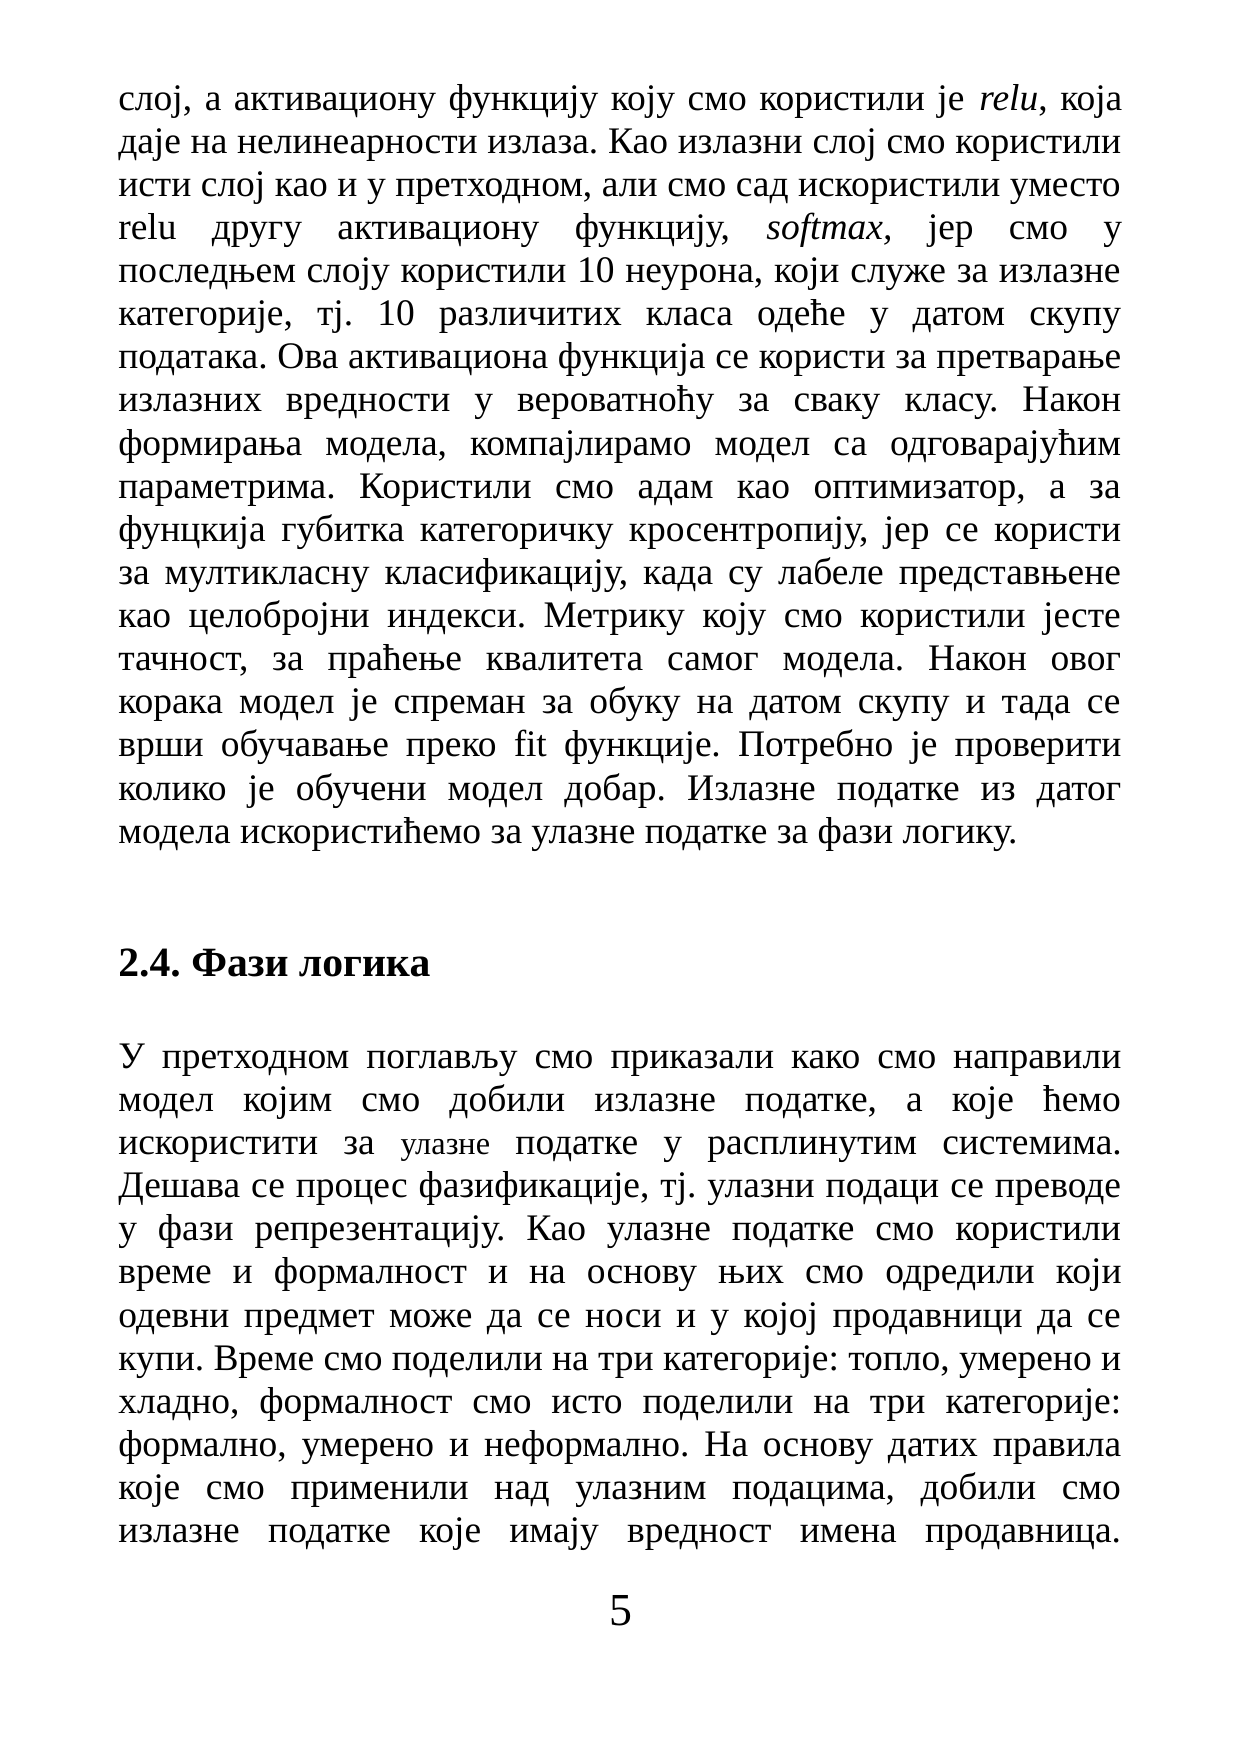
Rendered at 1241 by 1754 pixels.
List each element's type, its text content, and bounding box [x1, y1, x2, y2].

text У претходном поглављу смо приказали како смо направили модел којим смо добили излазне податке, а које ћемо искористити за улазне податке у расплинутим системима. Дешава се процес фазификације, тј. улазни подаци се преводе у фази репрезентацију. Као улазне податке смо користили време и формалност и на основу њих смо одредили који одевни предмет може да се носи и у којој продавници да се купи. Време смо поделили на три категорије: топло, умерено и хладно, формалност смо исто поделили на три категорије: формално, умерено и неформално. На основу датих правила које смо применили над улазним подацима, добили смо излазне податке које имају вредност имена продавница. [118, 1033, 1122, 1551]
text 2.4. Фази логика [118, 937, 1122, 985]
text слој, а активациону функцију коју смо користили је relu, која даје на нелинеарности излаза. Као излазни слој смо користили исти слој као и у претходном, али смо сад искористили уместо relu другу активациону функцију, softmax, јер смо у последњем слоју користили 10 неурона, који служе за излазне категорије, тј. 10 различитих класа одеће у датом скупу података. Ова активациона функција се користи за претварање излазних вредности у вероватноћу за сваку класу. Након формирања модела, компајлирамо модел са одговарајућим параметрима. Користили смо адам као оптимизатор, а за фунцкија губитка категоричку кросентропију, јер се користи за мултикласну класификацију, када су лабеле представњене као целобројни индекси. Метрику коју смо користили јесте тачност, за праћење квалитета самог модела. Након овог корака модел је спреман за обуку на датом скупу и тада се врши обучавање преко fit функције. Потребно је проверити колико је обучени модел добар. Излазне податке из датог модела искористићемо за улазне податке за фази логику. [118, 75, 1122, 851]
